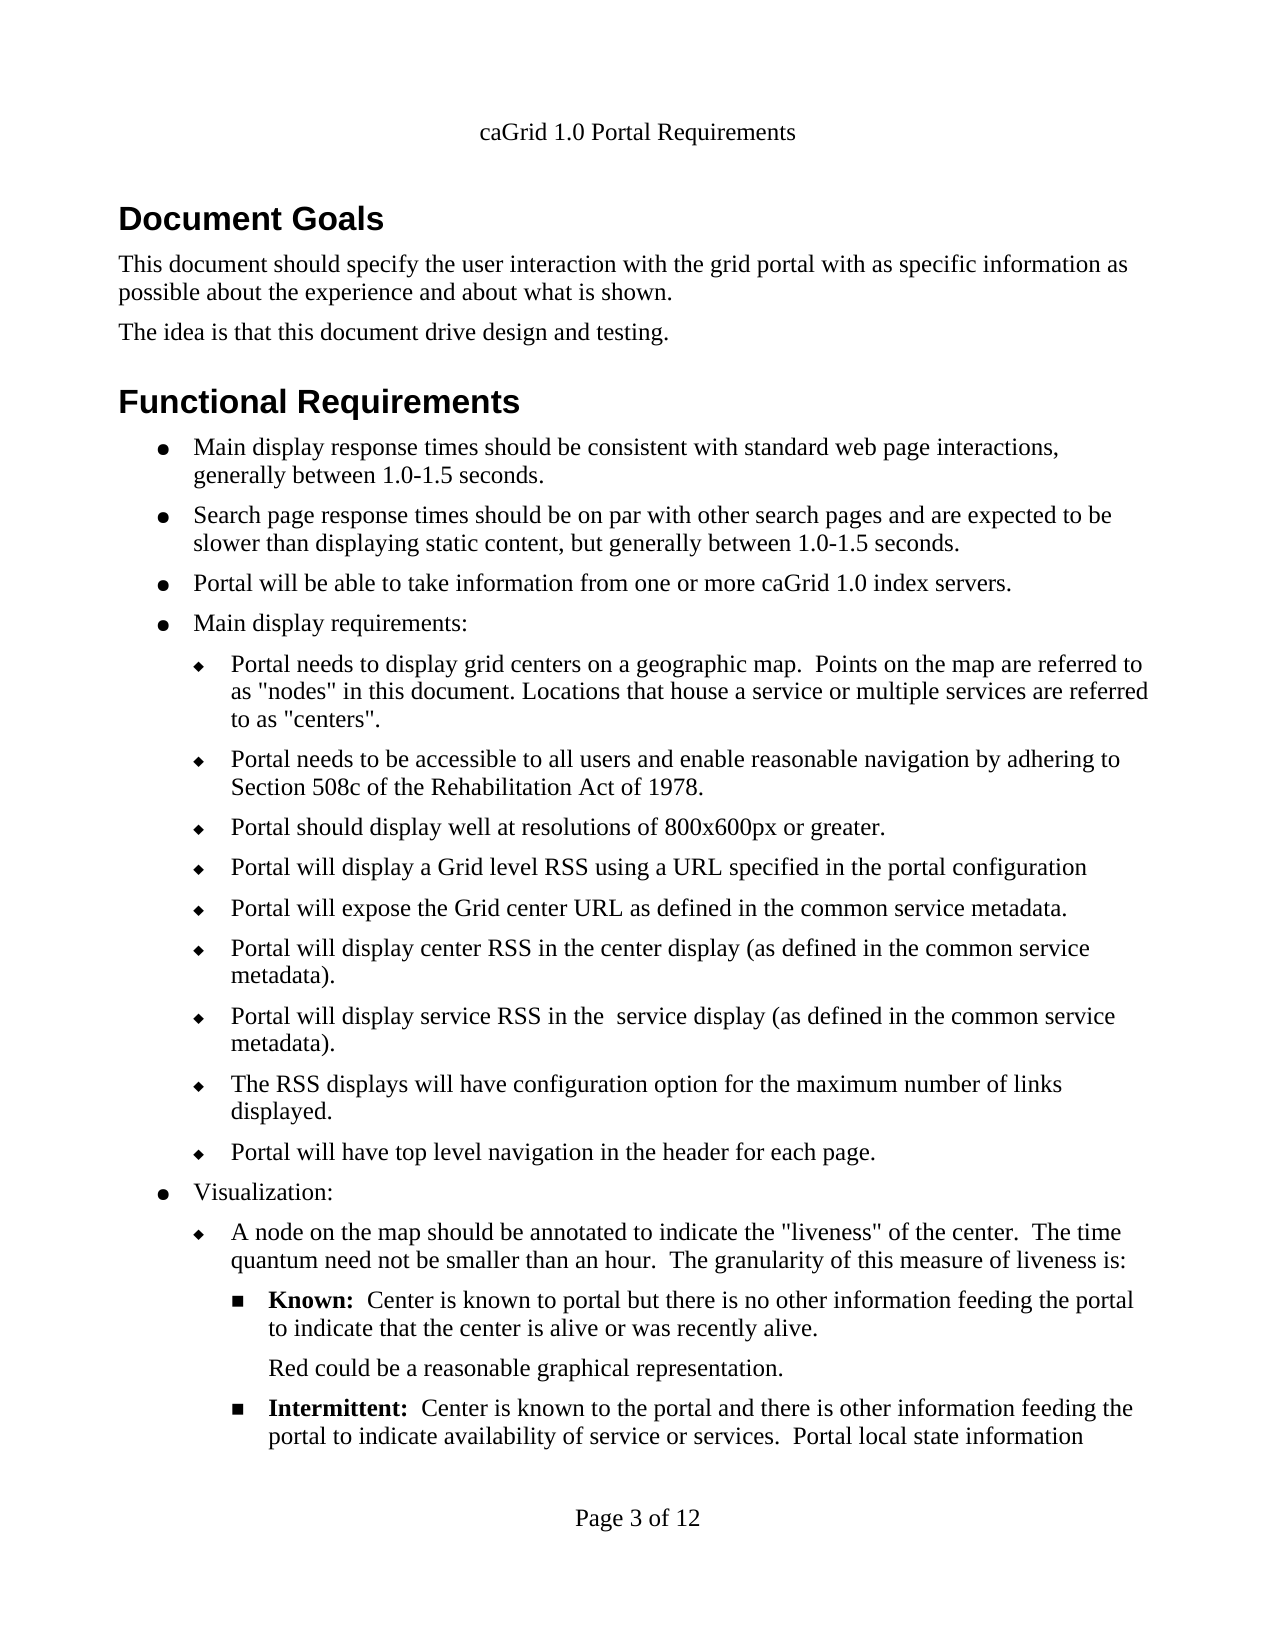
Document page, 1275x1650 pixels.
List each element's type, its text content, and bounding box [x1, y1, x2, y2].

list The RSS displays will have configuration option for the maximum number of links displayed. [193, 1070, 1157, 1125]
list Visualization: [156, 1178, 1157, 1206]
list Portal will have top level navigation in the header for each page. [193, 1138, 1157, 1165]
text The idea is that this document drive design and testing. [118, 318, 1157, 346]
list Portal will display a Grid level RSS using a URL specified in the portal configuration [193, 853, 1157, 881]
list Portal will display center RSS in the center display (as defined in the common service metadata). [193, 934, 1157, 989]
list Known: Center is known to portal but there is no other information feeding the portal to indicate that the center is alive or was recently alive. [231, 1286, 1157, 1341]
list Intermittent: Center is known to the portal and there is other information feeding the portal to indicate availability of service or services. Portal local state information [231, 1394, 1157, 1449]
subtitle Functional Requirements [118, 383, 1157, 421]
list Portal should display well at resolutions of 800x600px or greater. [193, 813, 1157, 841]
list Portal needs to display grid centers on a geographic map. Points on the map are referred to as "nodes" in this document. Locations that house a service or multiple services are referred to as "centers". [193, 650, 1157, 733]
list Search page response times should be on par with other search pages and are expected to be slower than displaying static content, but generally between 1.0-1.5 seconds. [156, 501, 1157, 557]
list Main display response times should be consistent with standard web page interactions, generally between 1.0-1.5 seconds. [156, 433, 1157, 489]
subtitle Document Goals [118, 200, 1157, 238]
text This document should specify the user interaction with the grid portal with as specific information as possible about the experience and about what is shown. [118, 250, 1157, 306]
list Portal needs to be accessible to all users and enable reasonable navigation by adhering to Section 508c of the Rehabilitation Act of 1978. [193, 745, 1157, 801]
list Red could be a reasonable graphical representation. [231, 1354, 1157, 1382]
list Portal will expose the Grid center URL as defined in the common service metadata. [193, 894, 1157, 921]
list A node on the map should be annotated to indicate the "liveness" of the center. The time quantum need not be smaller than an hour. The granularity of this measure of liveness is: [193, 1218, 1157, 1273]
list Portal will be able to take information from one or more caGrid 1.0 index servers. [156, 569, 1157, 597]
list Main display requirements: [156, 609, 1157, 637]
list Portal will display service RSS in the service display (as defined in the common service metadata). [193, 1002, 1157, 1057]
